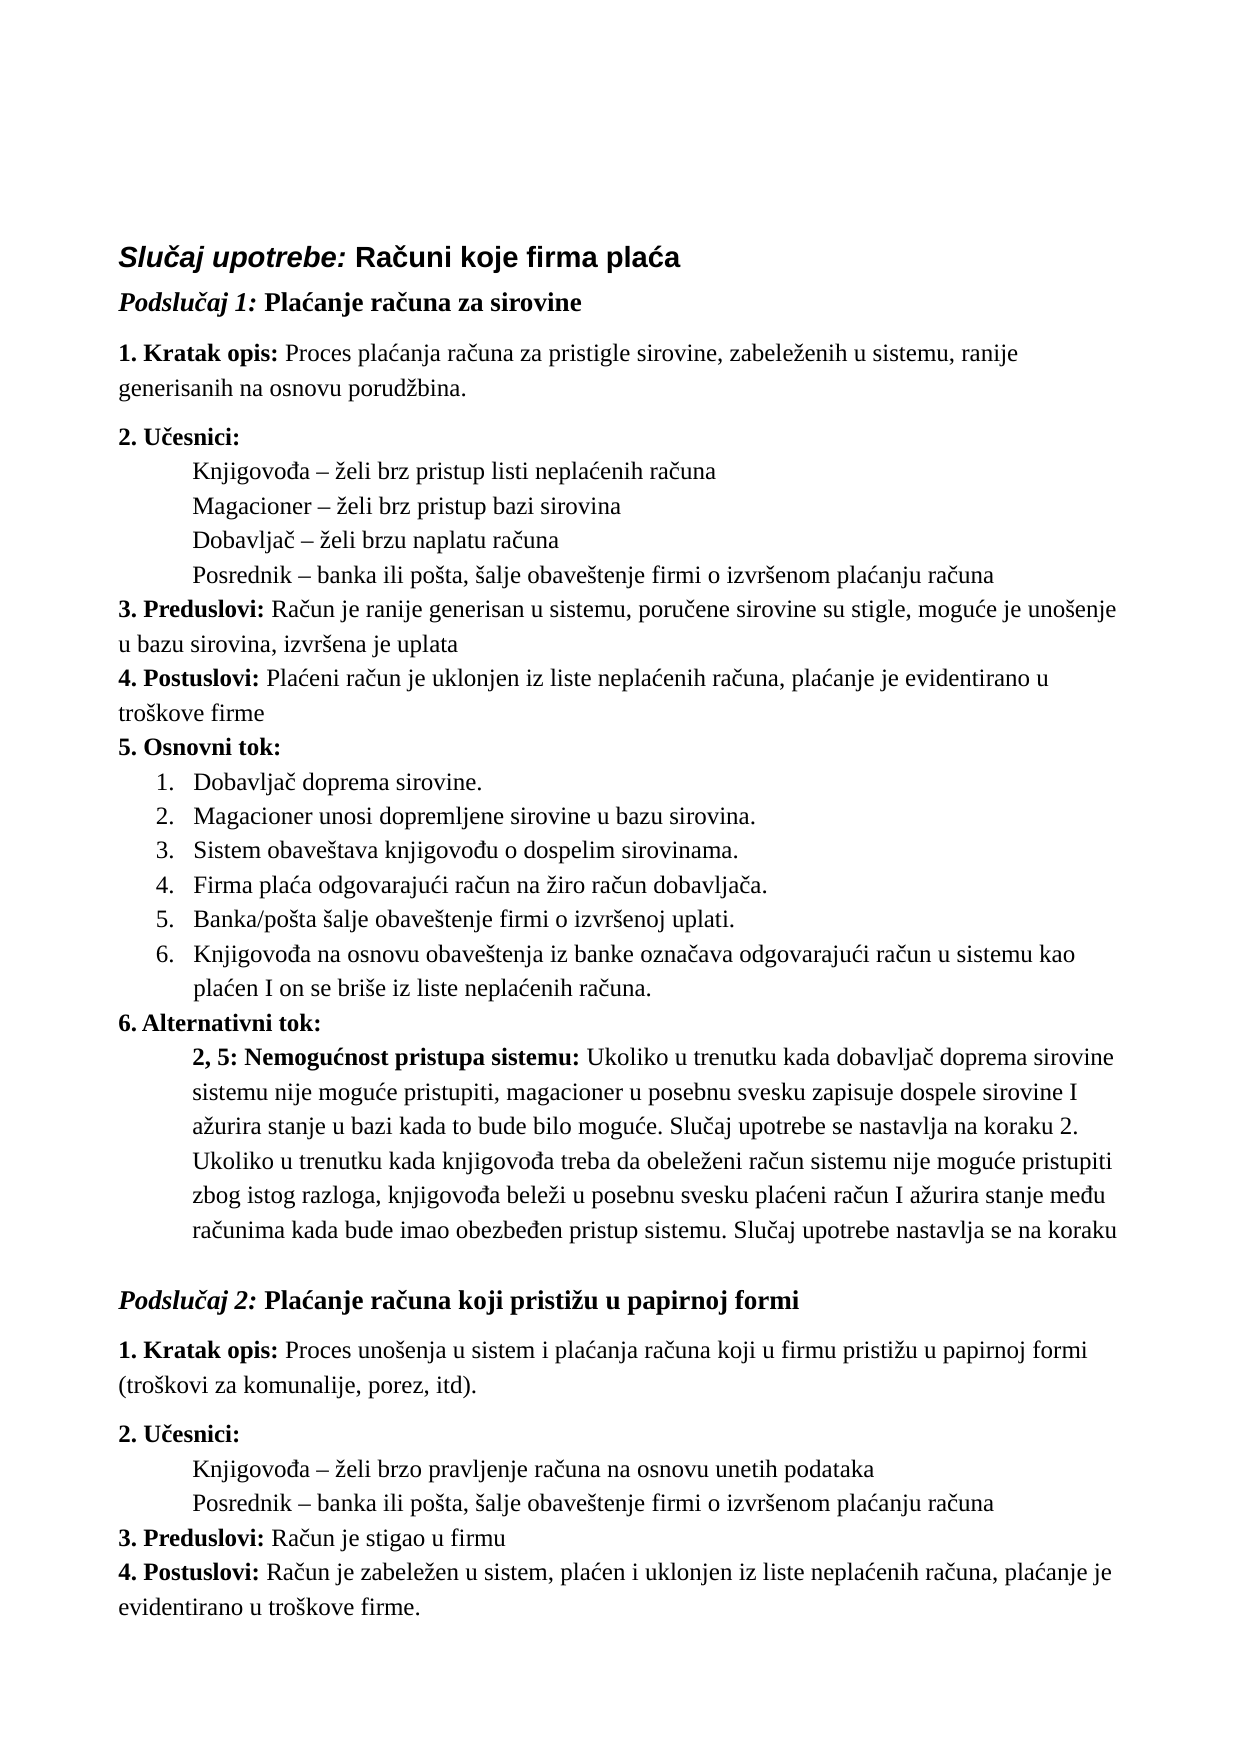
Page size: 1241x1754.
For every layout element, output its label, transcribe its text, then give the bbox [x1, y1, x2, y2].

list Magacioner unosi dopremljene sirovine u bazu sirovina. [156, 801, 1122, 830]
text 4. Postuslovi: Plaćeni račun je uklonjen iz liste neplaćenih računa, plaćanje je evidentirano u troškove firme [118, 663, 1122, 726]
text 5. Osnovni tok: [118, 732, 1122, 761]
text Posrednik – banka ili pošta, šalje obaveštenje firmi o izvršenom plaćanju računa [118, 560, 1122, 588]
text Knjigovođa – želi brzo pravljenje računa na osnovu unetih podataka [118, 1454, 1122, 1482]
text 3. Preduslovi: Račun je ranije generisan u sistemu, poručene sirovine su stigle, moguće je unošenje u bazu sirovina, izvršena je uplata [118, 594, 1122, 657]
text Magacioner – želi brz pristup bazi sirovina [118, 491, 1122, 519]
list Firma plaća odgovarajući račun na žiro račun dobavljača. [156, 870, 1122, 899]
list Sistem obaveštava knjigovođu o dospelim sirovinama. [156, 836, 1122, 864]
text 2. Učesnici: [118, 1419, 1122, 1448]
text Podslučaj 1: Plaćanje računa za sirovine [118, 286, 1122, 317]
list Knjigovođa na osnovu obaveštenja iz banke označava odgovarajući račun u sistemu kao plaćen I on se briše iz liste neplaćenih računa. [156, 939, 1122, 1002]
text 6. Alternativni tok: [118, 1008, 1122, 1037]
text Podslučaj 2: Plaćanje računa koji pristižu u papirnoj formi [118, 1284, 1122, 1315]
text 1. Kratak opis: Proces plaćanja računa za pristigle sirovine, zabeleženih u sistemu, ranije generisanih na osnovu porudžbina. [118, 338, 1122, 401]
text 4. Postuslovi: Račun je zabeležen u sistem, plaćen i uklonjen iz liste neplaćenih računa, plaćanje je evidentirano u troškove firme. [118, 1557, 1122, 1620]
text 2, 5: Nemogućnost pristupa sistemu: Ukoliko u trenutku kada dobavljač doprema sirovine sistemu nije moguće pristupiti, magacioner u posebnu svesku zapisuje dospele sirovine I ažurira stanje u bazi kada to bude bilo moguće. Slučaj upotrebe se nastavlja na koraku 2. Ukoliko u trenutku kada knjigovođa treba da obeleženi račun sistemu nije moguće pristupiti zbog istog razloga, knjigovođa beleži u posebnu svesku plaćeni račun I ažurira stanje među računima kada bude imao obezbeđen pristup sistemu. Slučaj upotrebe nastavlja se na koraku [118, 1042, 1122, 1243]
text Dobavljač – želi brzu naplatu računa [118, 525, 1122, 554]
text 2. Učesnici: [118, 422, 1122, 451]
list Banka/pošta šalje obaveštenje firmi o izvršenoj uplati. [156, 904, 1122, 933]
text 3. Preduslovi: Račun je stigao u firmu [118, 1523, 1122, 1551]
text 1. Kratak opis: Proces unošenja u sistem i plaćanja računa koji u firmu pristižu u papirnoj formi (troškovi za komunalije, porez, itd). [118, 1336, 1122, 1399]
subtitle Slučaj upotrebe: Računi koje firma plaća [118, 240, 1122, 274]
text Posrednik – banka ili pošta, šalje obaveštenje firmi o izvršenom plaćanju računa [118, 1488, 1122, 1517]
text Knjigovođa – želi brz pristup listi neplaćenih računa [118, 456, 1122, 485]
list Dobavljač doprema sirovine. [156, 767, 1122, 795]
